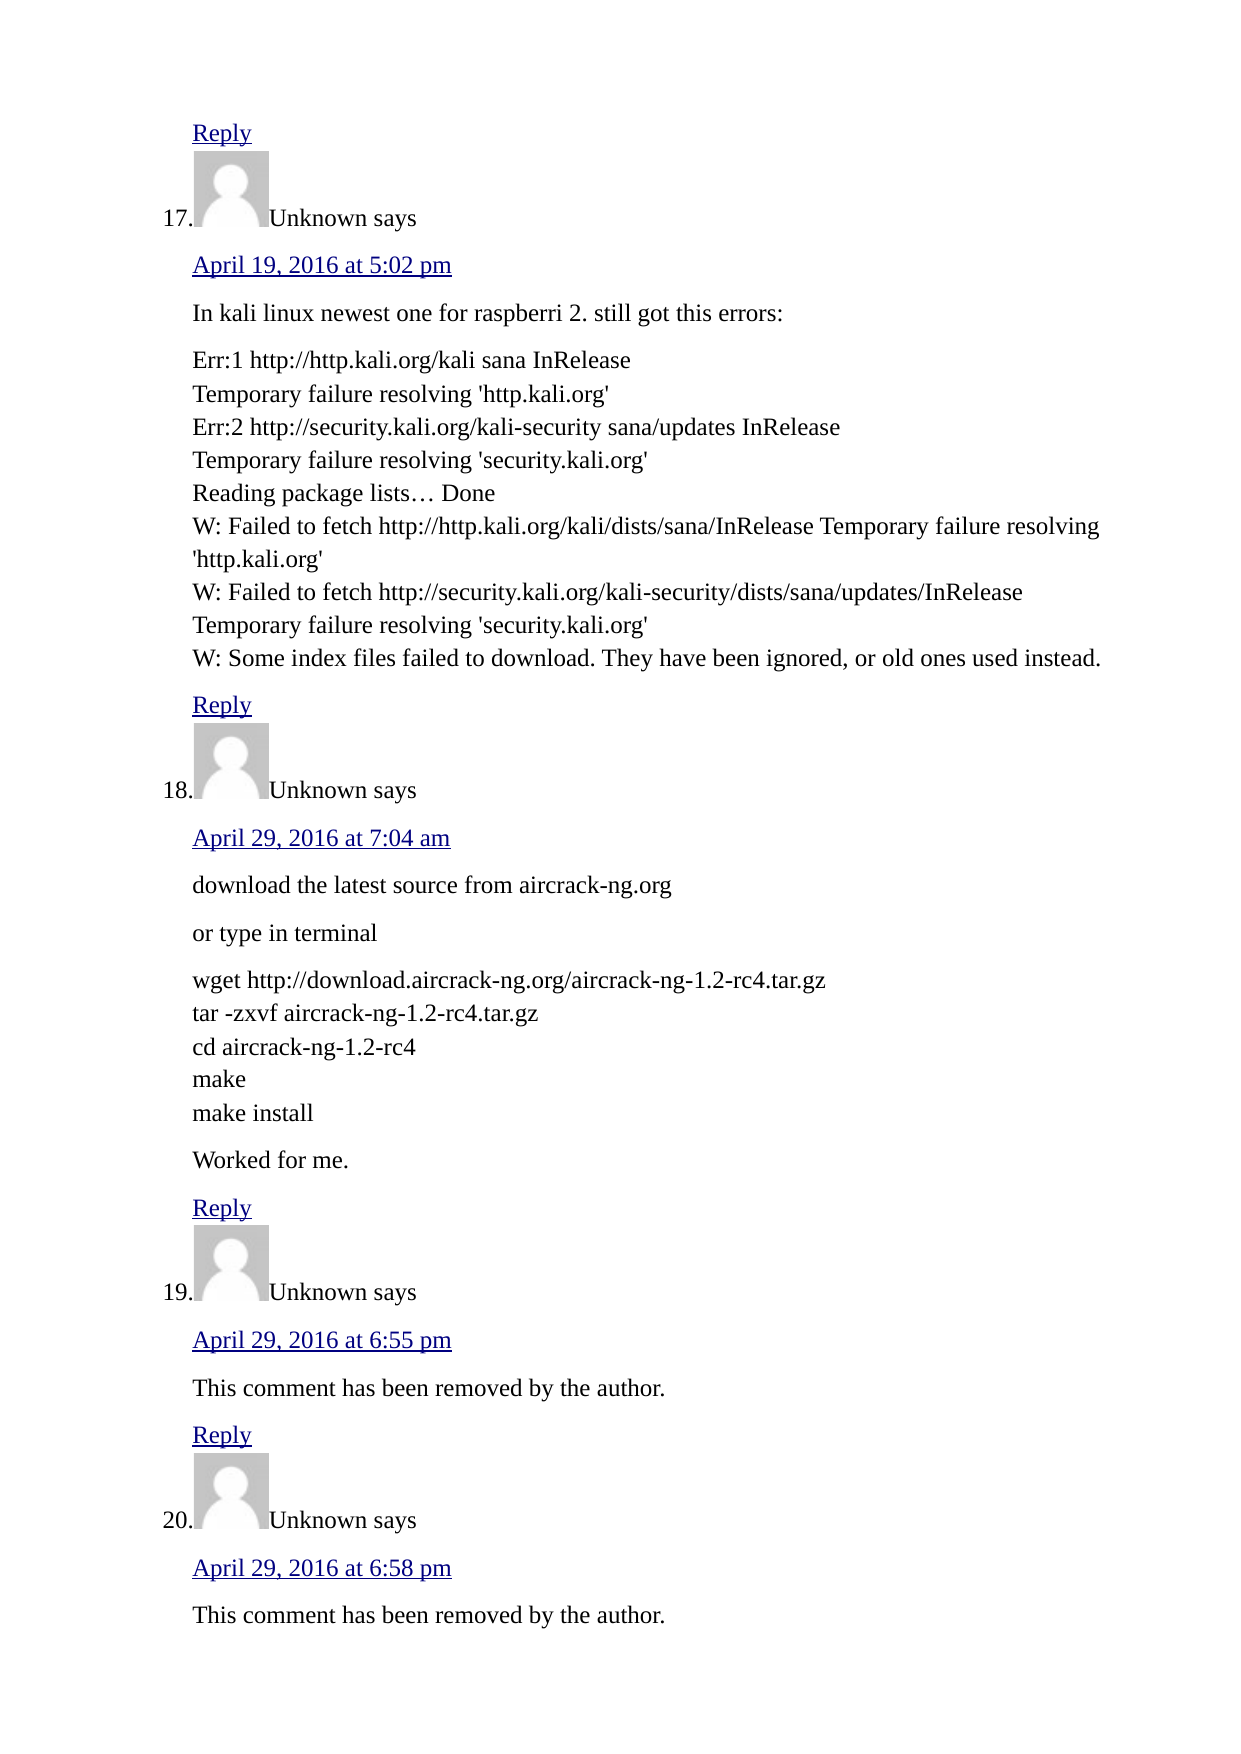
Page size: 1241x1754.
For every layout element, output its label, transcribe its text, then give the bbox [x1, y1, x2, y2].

list Err:1 http://http.kali.org/kali sana InRelease Temporary failure resolving 'http.kali.org' Err:2 http://security.kali.org/kali-security sana/updates InRelease Temporary failure resolving 'security.kali.org' Reading package lists… Done W: Failed to fetch http://http.kali.org/kali/dists/sana/InRelease Temporary failure resolving 'http.kali.org' W: Failed to fetch http://security.kali.org/kali-security/dists/sana/updates/InRelease Temporary failure resolving 'security.kali.org' W: Some index files failed to download. They have been ignored, or old ones used instead. [162, 346, 1122, 672]
picture [193, 723, 269, 799]
list Reply [162, 118, 1122, 147]
list Unknown says [162, 1226, 1122, 1306]
picture [193, 151, 269, 227]
list This comment has been removed by the author. [162, 1373, 1122, 1401]
list April 29, 2016 at 7:04 am [162, 823, 1122, 851]
list In kali linux newest one for raspberri 2. still got this errors: [162, 298, 1122, 327]
list Reply [162, 1193, 1122, 1222]
list download the latest source from aircrack-ng.org [162, 870, 1122, 899]
list Unknown says [162, 151, 1122, 232]
list wget http://download.aircrack-ng.org/aircrack-ng-1.2-rc4.tar.gz tar -zxvf aircrack-ng-1.2-rc4.tar.gz cd aircrack-ng-1.2-rc4 make make install [162, 966, 1122, 1126]
list Worked for me. [162, 1145, 1122, 1174]
list Unknown says [162, 1453, 1122, 1534]
picture [193, 1225, 269, 1301]
list This comment has been removed by the author. [162, 1600, 1122, 1629]
list April 29, 2016 at 6:55 pm [162, 1325, 1122, 1354]
list Reply [162, 690, 1122, 719]
list or type in terminal [162, 918, 1122, 947]
picture [193, 1453, 269, 1529]
list April 19, 2016 at 5:02 pm [162, 250, 1122, 279]
list April 29, 2016 at 6:58 pm [162, 1553, 1122, 1581]
list Reply [162, 1420, 1122, 1449]
list Unknown says [162, 723, 1122, 804]
